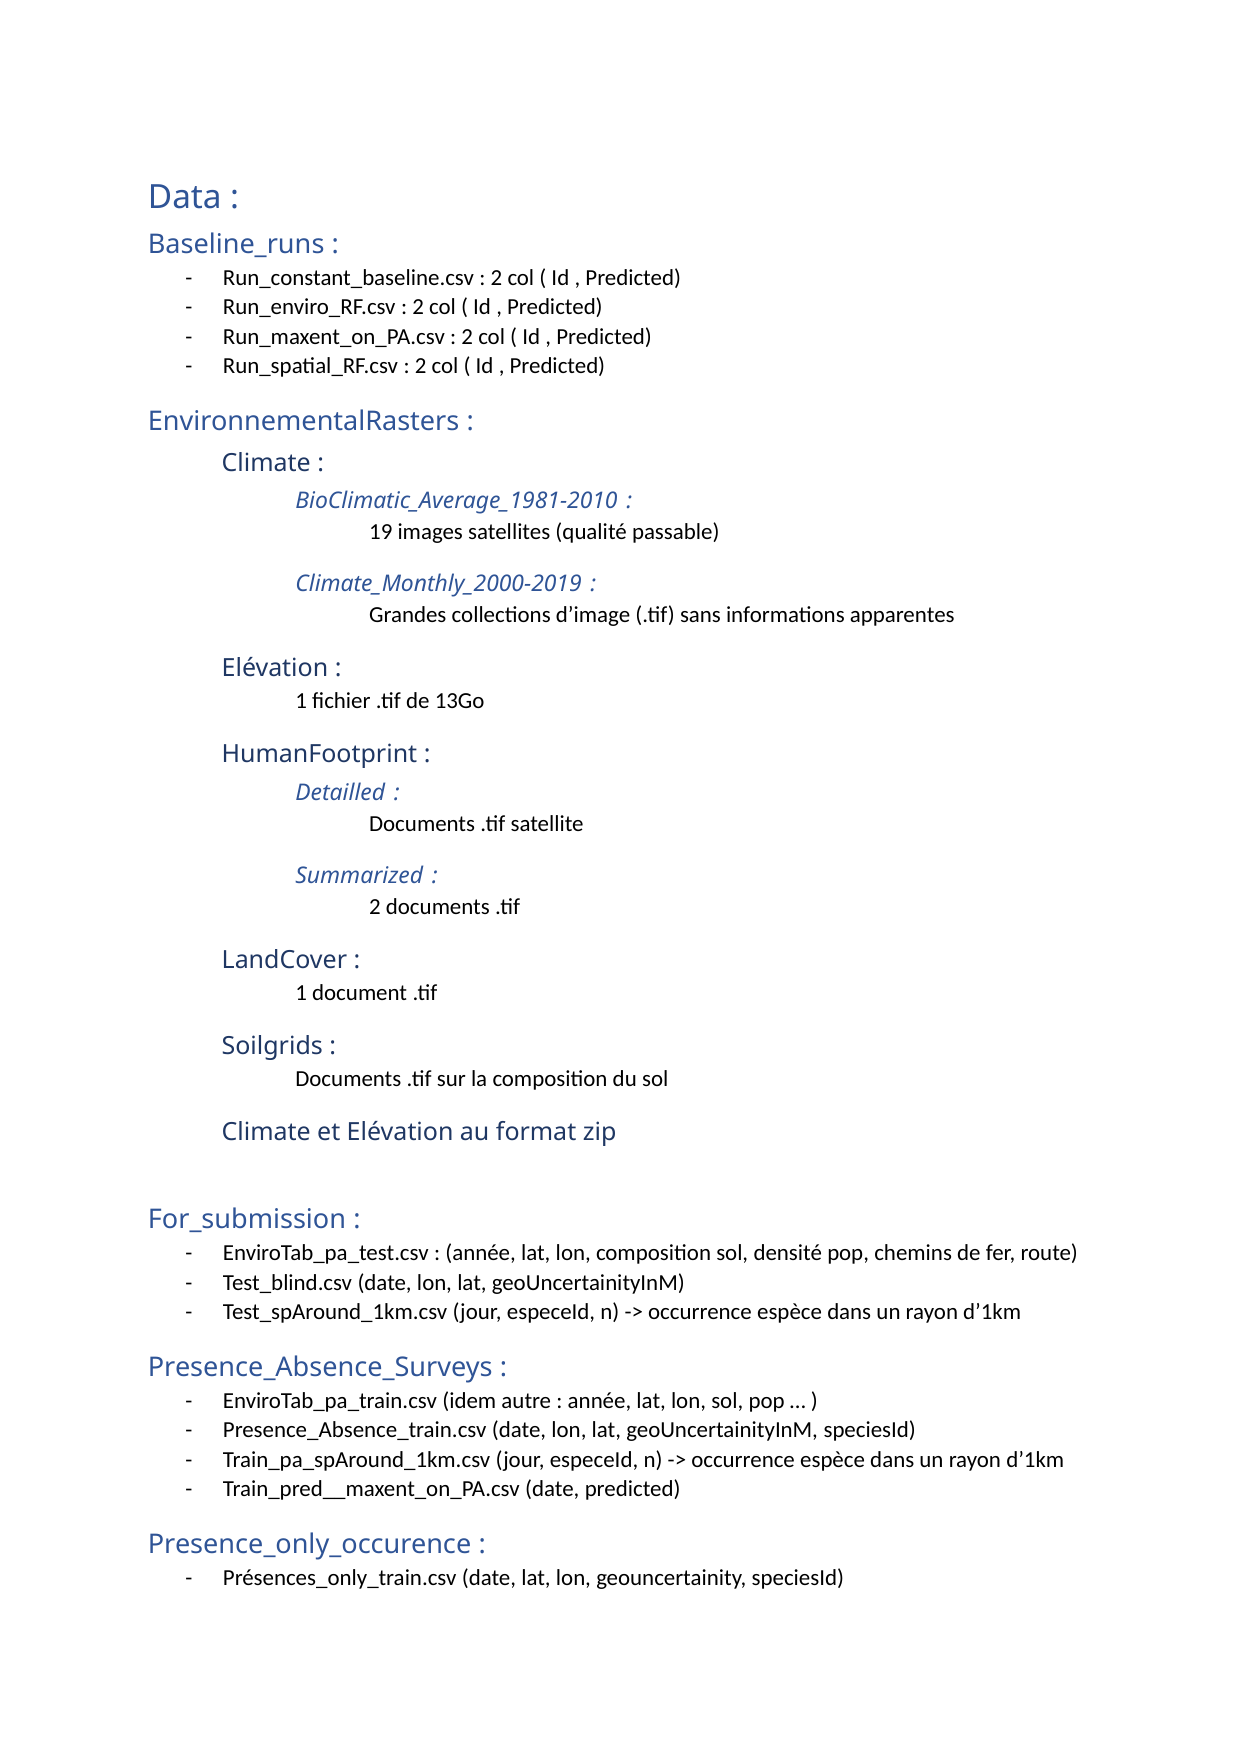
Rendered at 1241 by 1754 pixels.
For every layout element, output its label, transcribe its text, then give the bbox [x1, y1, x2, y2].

subtitle HumanFootprint : [148, 736, 1093, 770]
list Presence_Absence_train.csv (date, lon, lat, geoUncertainityInM, speciesId) [185, 1415, 1093, 1443]
subtitle Presence_only_occurence : [148, 1524, 1093, 1561]
subtitle Climate : [148, 444, 1093, 478]
subtitle EnvironnementalRasters : [148, 401, 1093, 438]
list Run_constant_baseline.csv : 2 col ( Id , Predicted) [185, 263, 1093, 291]
text 1 document .tif [148, 978, 1093, 1006]
subtitle Presence_Absence_Surveys : [148, 1347, 1093, 1384]
list Test_blind.csv (date, lon, lat, geoUncertainityInM) [185, 1268, 1093, 1296]
list Train_pa_spAround_1km.csv (jour, especeId, n) -> occurrence espèce dans un rayon d’1km [185, 1445, 1093, 1473]
subtitle Soilgrids : [148, 1028, 1093, 1062]
text 19 images satellites (qualité passable) [148, 517, 1093, 545]
subtitle BioClimatic_Average_1981-2010 : [221, 484, 1093, 515]
text Grandes collections d’image (.tif) sans informations apparentes [148, 600, 1093, 628]
subtitle For_submission : [148, 1200, 1093, 1237]
list Run_enviro_RF.csv : 2 col ( Id , Predicted) [185, 292, 1093, 320]
text 2 documents .tif [148, 892, 1093, 920]
text Documents .tif sur la composition du sol [148, 1064, 1093, 1092]
text 1 fichier .tif de 13Go [148, 686, 1093, 714]
subtitle Summarized : [148, 859, 1093, 890]
text Documents .tif satellite [148, 809, 1093, 837]
list EnviroTab_pa_train.csv (idem autre : année, lat, lon, sol, pop … ) [185, 1386, 1093, 1414]
list Présences_only_train.csv (date, lat, lon, geouncertainity, speciesId) [185, 1563, 1093, 1591]
list Run_spatial_RF.csv : 2 col ( Id , Predicted) [185, 351, 1093, 379]
subtitle Elévation : [148, 650, 1093, 684]
list EnviroTab_pa_test.csv : (année, lat, lon, composition sol, densité pop, chemins de fer, route) [185, 1238, 1093, 1266]
list Train_pred__maxent_on_PA.csv (date, predicted) [185, 1474, 1093, 1502]
subtitle Climate et Elévation au format zip [148, 1114, 1093, 1148]
subtitle Baseline_runs : [148, 224, 1093, 261]
subtitle Detailled : [148, 776, 1093, 807]
subtitle Data : [148, 173, 1093, 218]
list Run_maxent_on_PA.csv : 2 col ( Id , Predicted) [185, 322, 1093, 350]
subtitle Climate_Monthly_2000-2019 : [148, 567, 1093, 598]
subtitle LandCover : [148, 942, 1093, 976]
list Test_spAround_1km.csv (jour, especeId, n) -> occurrence espèce dans un rayon d’1km [185, 1297, 1093, 1325]
